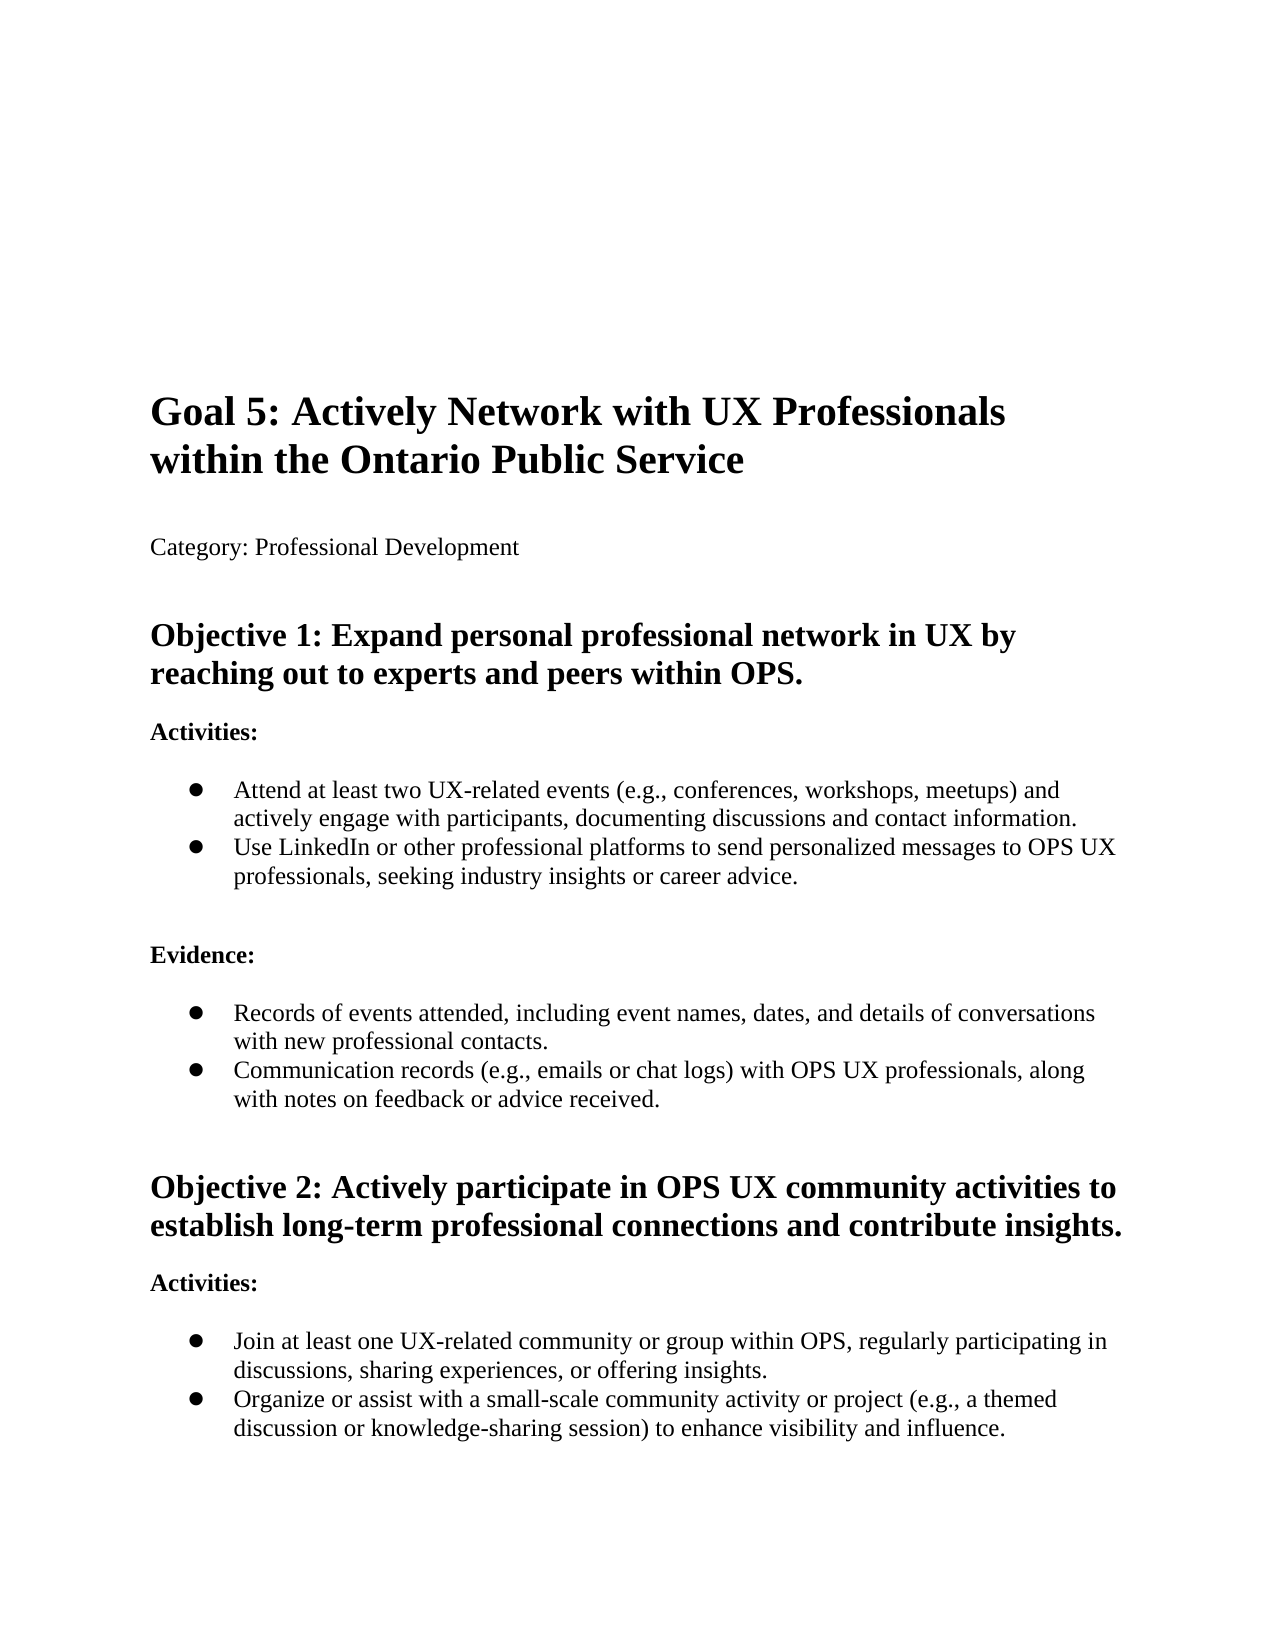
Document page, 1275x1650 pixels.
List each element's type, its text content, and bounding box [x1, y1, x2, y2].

subtitle Objective 1: Expand personal professional network in UX by reaching out to experts and peers within OPS. [150, 615, 1125, 692]
text Category: Professional Development [150, 532, 1125, 561]
list Records of events attended, including event names, dates, and details of conversations with new professional contacts. [187, 998, 1125, 1055]
list Communication records (e.g., emails or chat logs) with OPS UX professionals, along with notes on feedback or advice received. [187, 1055, 1125, 1113]
subtitle Objective 2: Actively participate in OPS UX community activities to establish long-term professional connections and contribute insights. [150, 1167, 1125, 1243]
subtitle Activities: [150, 717, 1125, 746]
list Use LinkedIn or other professional platforms to send personalized messages to OPS UX professionals, seeking industry insights or career advice. [187, 832, 1125, 890]
list Organize or assist with a small-scale community activity or project (e.g., a themed discussion or knowledge-sharing session) to enhance visibility and influence. [187, 1384, 1125, 1441]
subtitle Goal 5: Actively Network with UX Professionals within the Ontario Public Service [150, 386, 1125, 482]
subtitle Activities: [150, 1268, 1125, 1297]
subtitle Evidence: [150, 940, 1125, 968]
list Join at least one UX-related community or group within OPS, regularly participating in discussions, sharing experiences, or offering insights. [187, 1326, 1125, 1384]
list Attend at least two UX-related events (e.g., conferences, workshops, meetups) and actively engage with participants, documenting discussions and contact information. [187, 775, 1125, 832]
